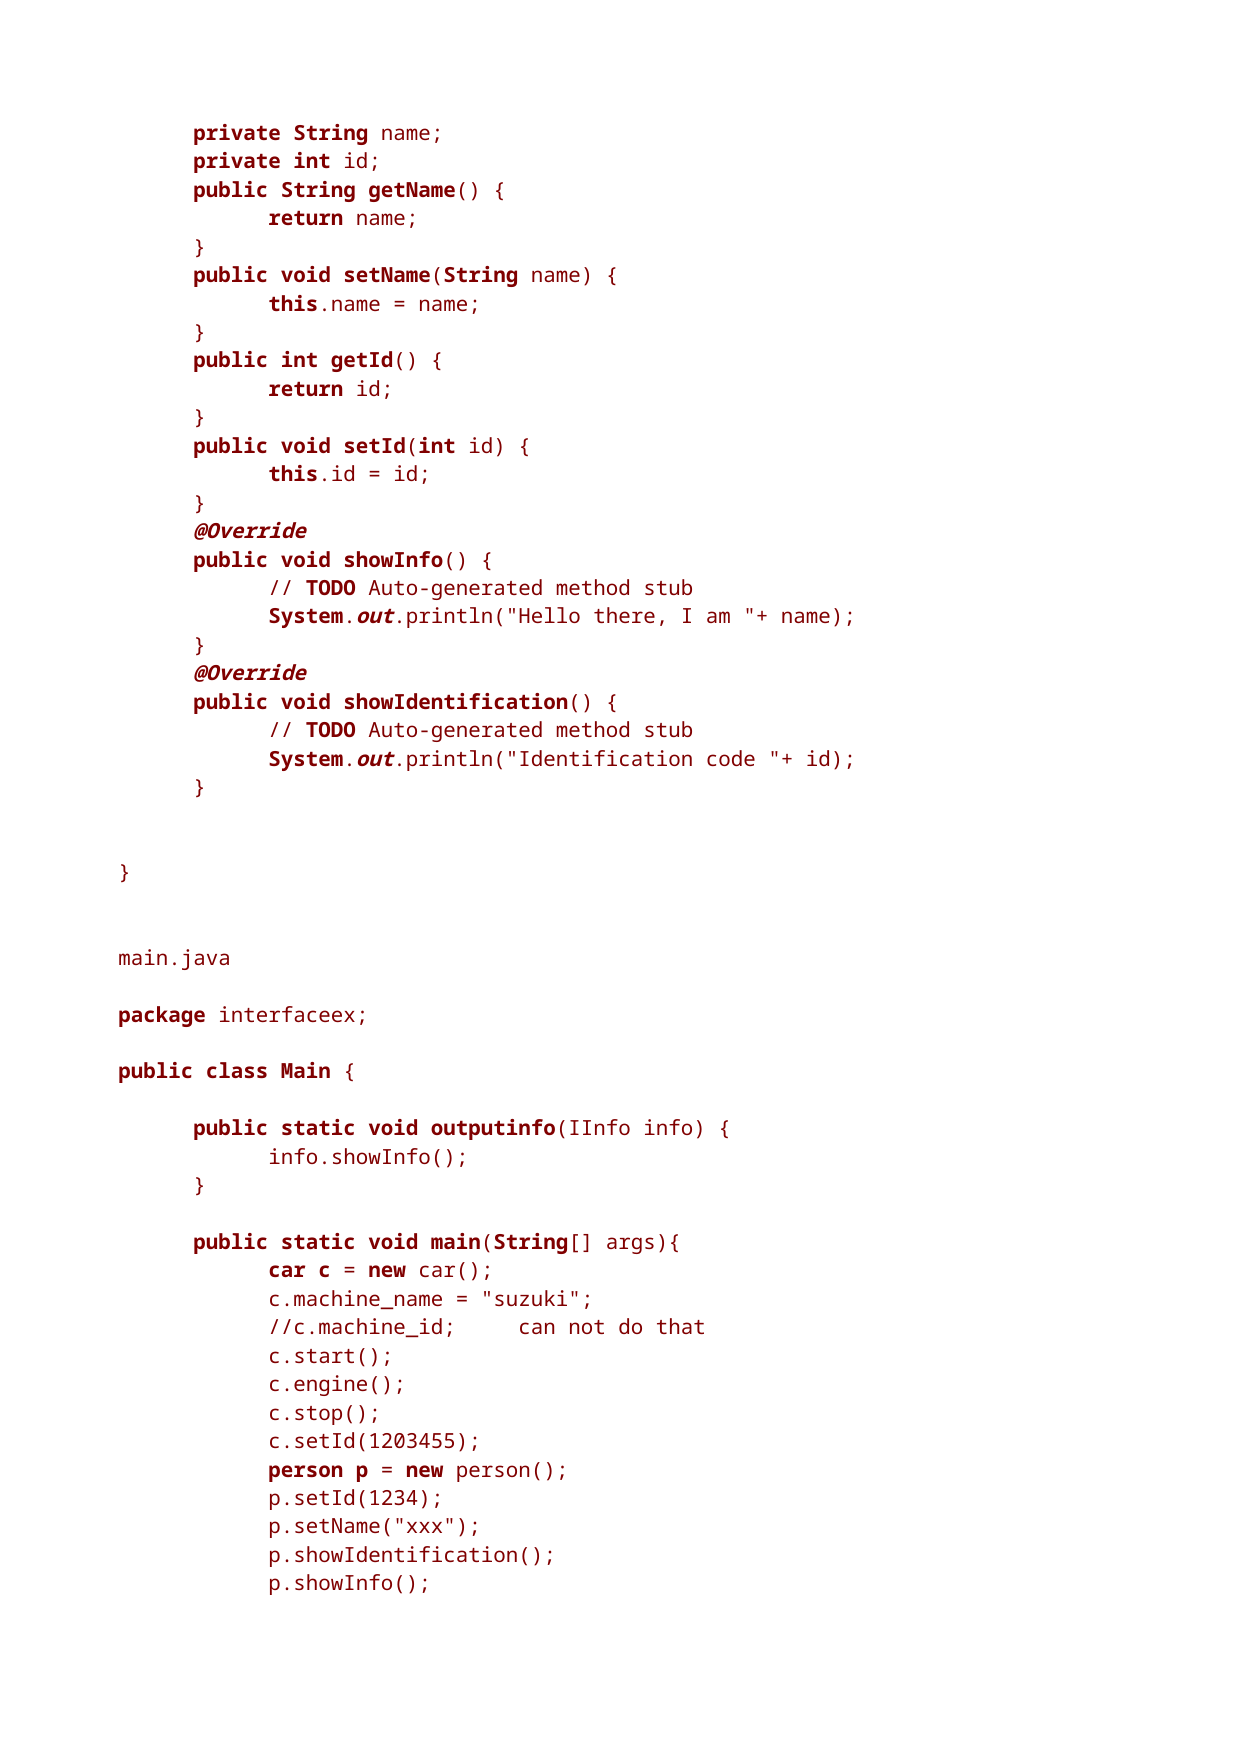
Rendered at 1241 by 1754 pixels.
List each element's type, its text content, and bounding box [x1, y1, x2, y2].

text } [118, 402, 1122, 431]
text c.engine(); [118, 1369, 1122, 1398]
text public class Main { [118, 1057, 1122, 1085]
text c.start(); [118, 1341, 1122, 1369]
text } [118, 317, 1122, 346]
text c.stop(); [118, 1398, 1122, 1426]
text } [118, 857, 1122, 886]
text info.showInfo(); [118, 1142, 1122, 1170]
text System.out.println("Hello there, I am "+ name); [118, 602, 1122, 630]
text System.out.println("Identification code "+ id); [118, 744, 1122, 772]
text this.name = name; [118, 289, 1122, 317]
text public void showInfo() { [118, 545, 1122, 573]
text return name; [118, 203, 1122, 232]
text @Override [118, 516, 1122, 545]
text } [118, 232, 1122, 260]
text private int id; [118, 147, 1122, 175]
text main.java [118, 943, 1122, 971]
text package interfaceex; [118, 1000, 1122, 1028]
text c.setId(1203455); [118, 1426, 1122, 1455]
text public String getName() { [118, 175, 1122, 203]
text p.setName("xxx"); [118, 1512, 1122, 1540]
text public static void outputinfo(IInfo info) { [118, 1113, 1122, 1142]
text @Override [118, 658, 1122, 687]
text } [118, 630, 1122, 658]
text return id; [118, 374, 1122, 402]
text public void setName(String name) { [118, 260, 1122, 289]
text private String name; [118, 118, 1122, 147]
text c.machine_name = "suzuki"; [118, 1284, 1122, 1312]
text p.showInfo(); [118, 1568, 1122, 1597]
text car c = new car(); [118, 1256, 1122, 1284]
text // TODO Auto-generated method stub [118, 715, 1122, 744]
text //c.machine_id; can not do that [118, 1312, 1122, 1341]
text public int getId() { [118, 346, 1122, 374]
text } [118, 1170, 1122, 1199]
text public static void main(String[] args){ [118, 1227, 1122, 1256]
text this.id = id; [118, 459, 1122, 488]
text p.showIdentification(); [118, 1540, 1122, 1568]
text } [118, 488, 1122, 516]
text person p = new person(); [118, 1455, 1122, 1483]
text // TODO Auto-generated method stub [118, 573, 1122, 602]
text } [118, 772, 1122, 801]
text public void setId(int id) { [118, 431, 1122, 459]
text p.setId(1234); [118, 1483, 1122, 1512]
text public void showIdentification() { [118, 687, 1122, 715]
